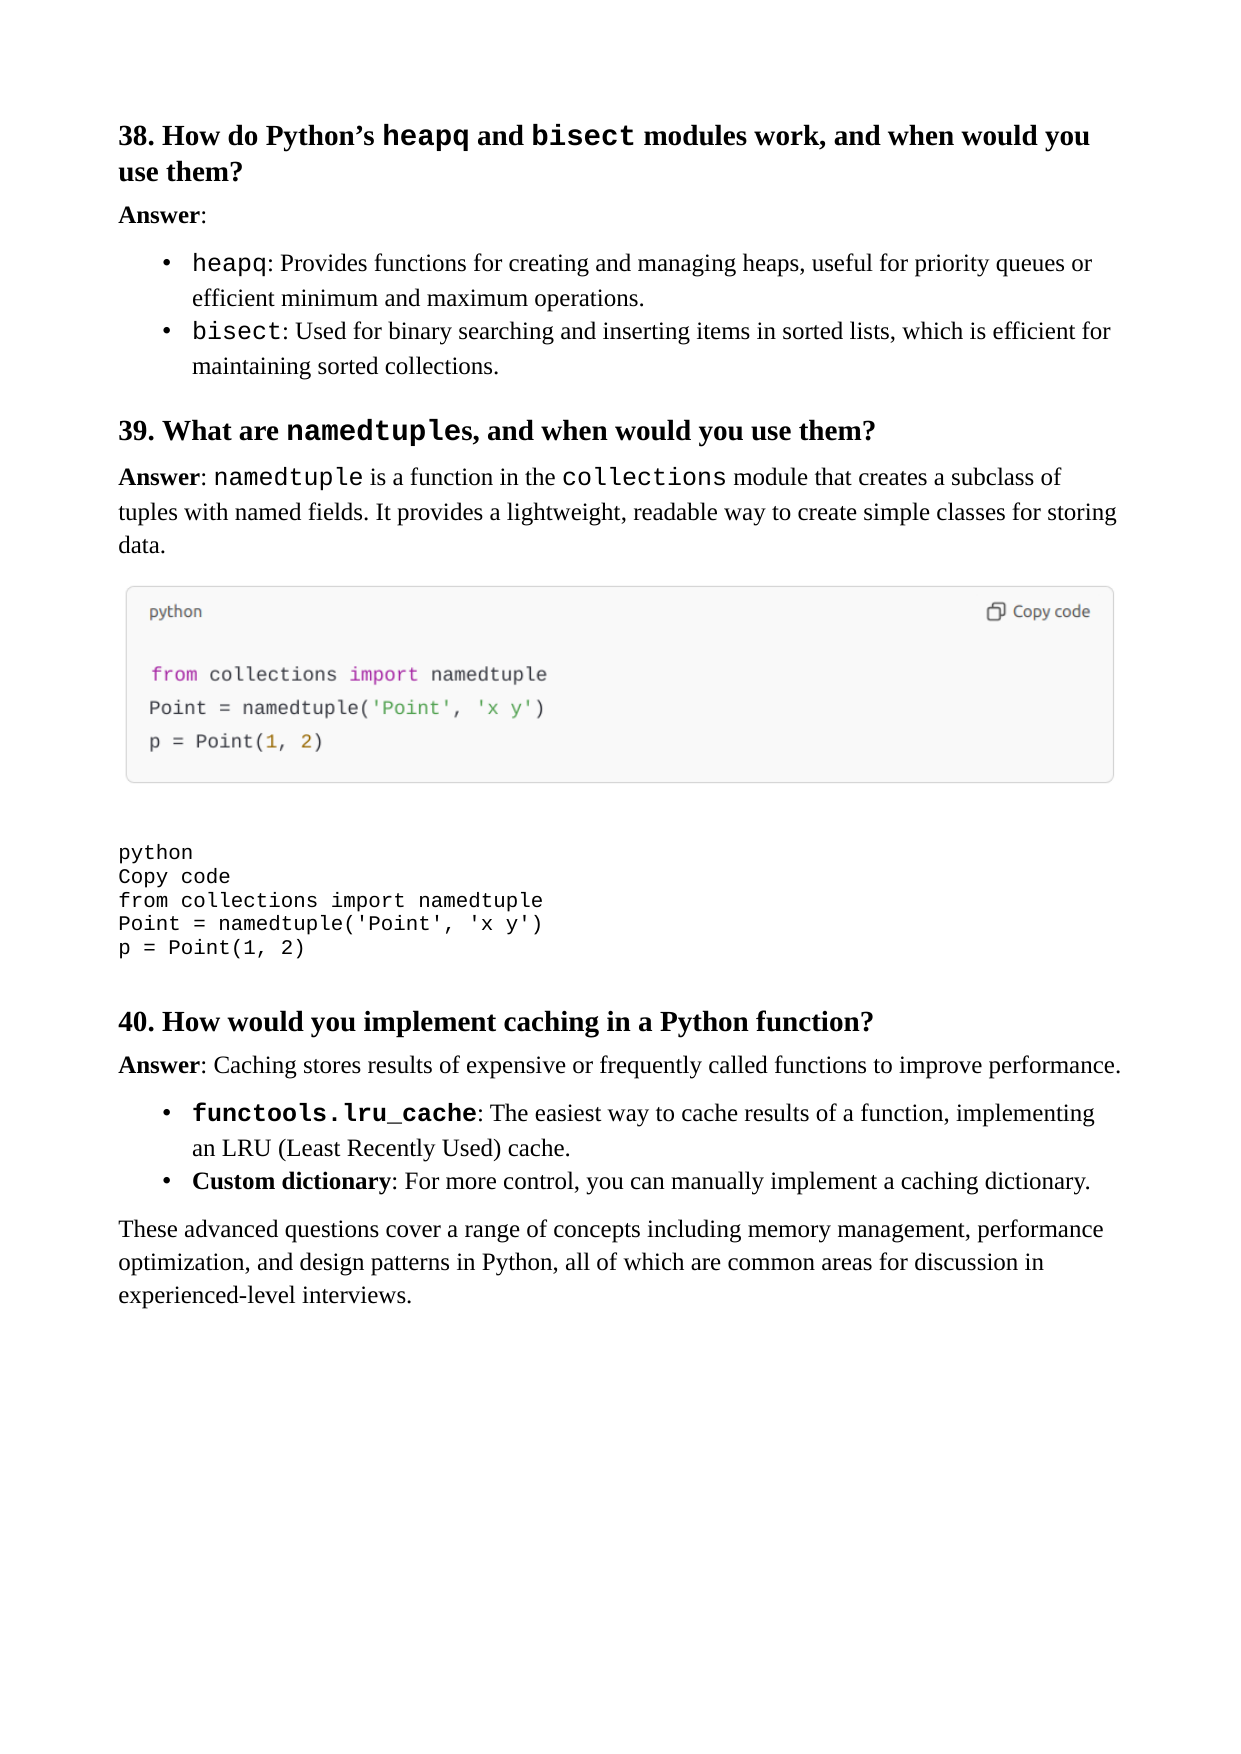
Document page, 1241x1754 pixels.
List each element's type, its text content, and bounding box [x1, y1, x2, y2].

text Answer: [118, 200, 1122, 229]
text python [118, 842, 1122, 866]
subtitle 40. How would you implement caching in a Python function? [118, 1004, 1122, 1038]
text p = Point(1, 2) [118, 937, 1122, 961]
picture [118, 577, 1123, 791]
text from collections import namedtuple [118, 889, 1122, 913]
list heapq: Provides functions for creating and managing heaps, useful for priority queues or efficient minimum and maximum operations. [162, 248, 1122, 312]
list Custom dictionary: For more control, you can manually implement a caching dictionary. [162, 1166, 1122, 1195]
text Point = namedtuple('Point', 'x y') [118, 913, 1122, 937]
text Answer: Caching stores results of expensive or frequently called functions to improve performance. [118, 1051, 1122, 1079]
list bisect: Used for binary searching and inserting items in sorted lists, which is efficient for maintaining sorted collections. [162, 316, 1122, 380]
text These advanced questions cover a range of concepts including memory management, performance optimization, and design patterns in Python, all of which are common areas for discussion in experienced-level interviews. [118, 1214, 1122, 1309]
list functools.lru_cache: The easiest way to cache results of a function, implementing an LRU (Least Recently Used) cache. [162, 1098, 1122, 1162]
subtitle 38. How do Python’s heapq and bisect modules work, and when would you use them? [118, 118, 1122, 188]
subtitle 39. What are namedtuples, and when would you use them? [118, 413, 1122, 449]
text Answer: namedtuple is a function in the collections module that creates a subclass of tuples with named fields. It provides a lightweight, readable way to create simple classes for storing data. [118, 462, 1122, 559]
text Copy code [118, 866, 1122, 889]
